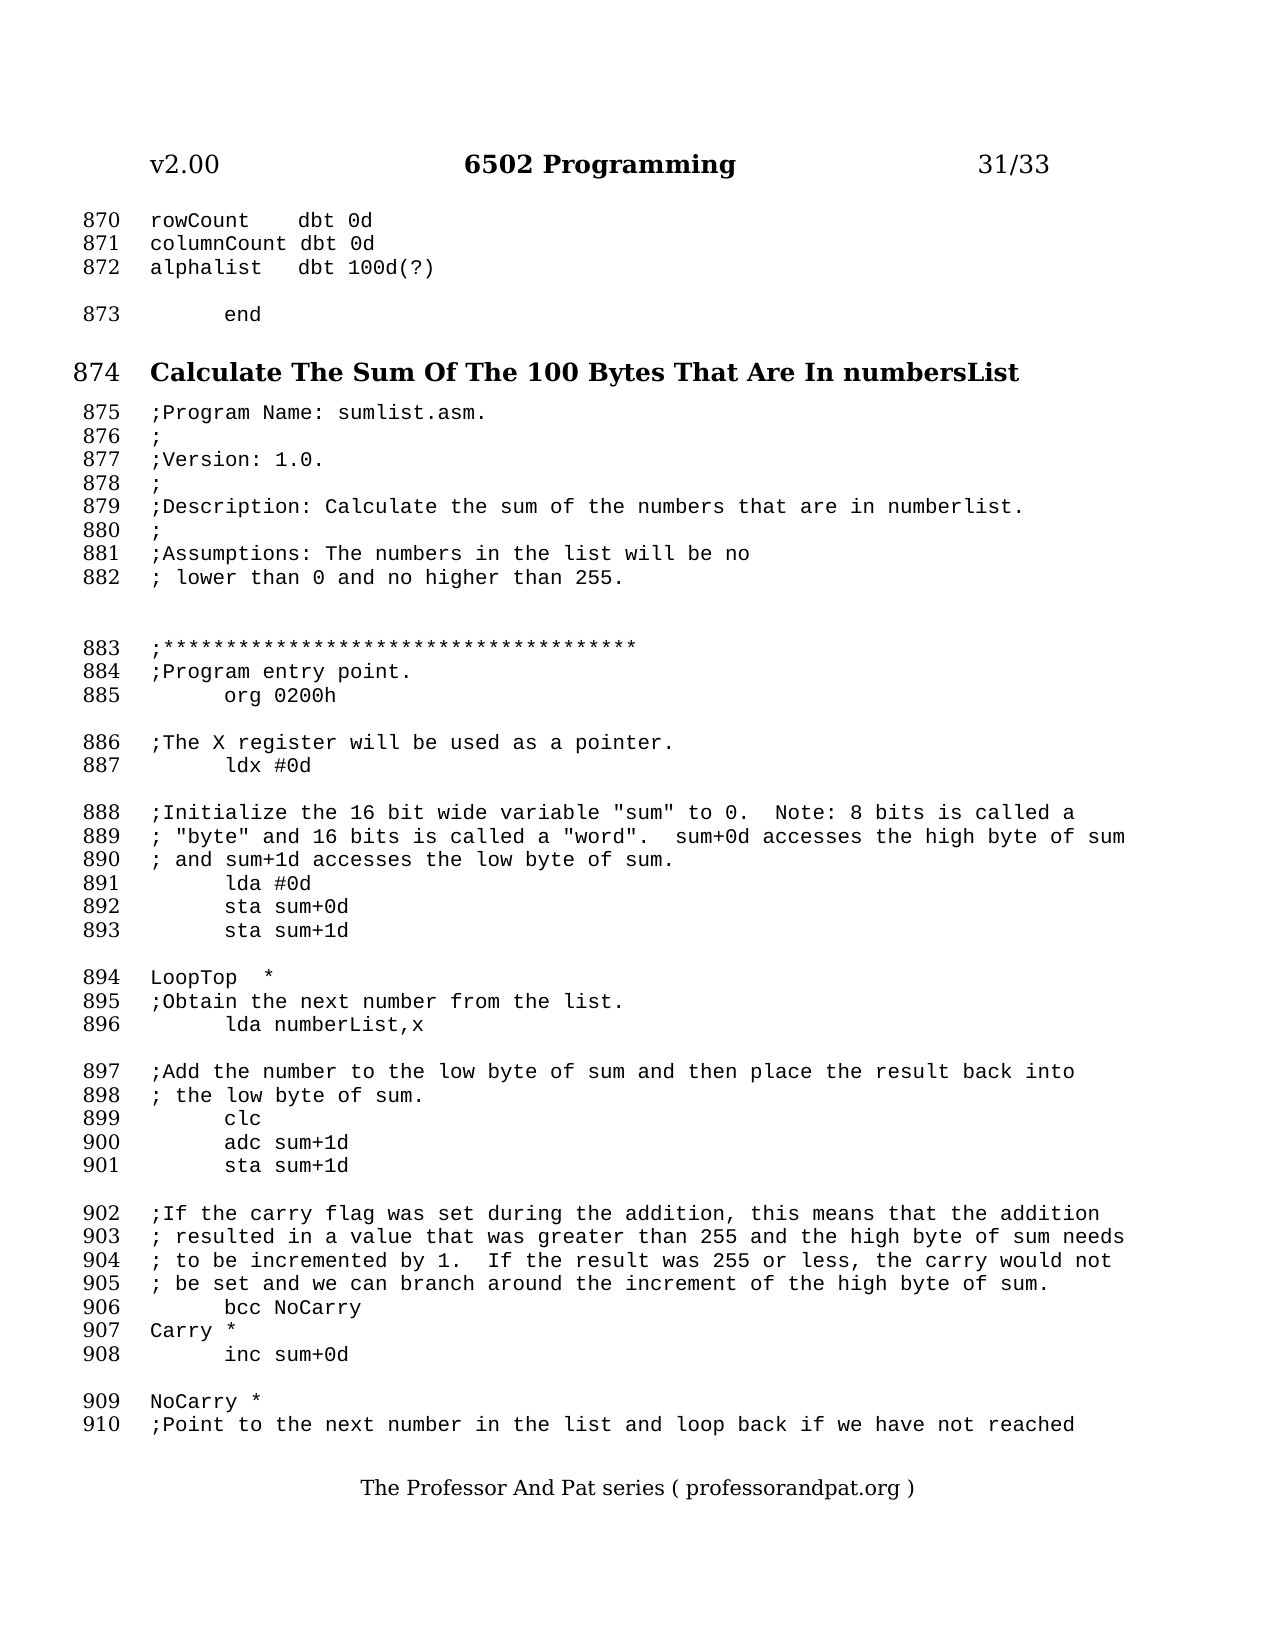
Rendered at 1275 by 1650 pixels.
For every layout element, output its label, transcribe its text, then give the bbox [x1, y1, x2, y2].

text end [150, 304, 1125, 328]
text ;Add the number to the low byte of sum and then place the result back into [150, 1061, 1125, 1085]
text rowCount dbt 0d [150, 210, 1125, 233]
text ;Program Name: sumlist.asm. [150, 402, 1125, 426]
text ldx #0d [150, 755, 1125, 779]
text ; the low byte of sum. [150, 1085, 1125, 1108]
text ;If the carry flag was set during the addition, this means that the addition [150, 1203, 1125, 1226]
text ; [150, 520, 1125, 543]
text ;The X register will be used as a pointer. [150, 732, 1125, 755]
text columnCount dbt 0d [150, 233, 1125, 257]
text lda #0d [150, 873, 1125, 897]
text sta sum+1d [150, 920, 1125, 944]
text LoopTop * [150, 967, 1125, 991]
text ;Assumptions: The numbers in the list will be no [150, 543, 1125, 567]
text sta sum+1d [150, 1156, 1125, 1179]
text org 0200h [150, 685, 1125, 708]
text ;Initialize the 16 bit wide variable "sum" to 0. Note: 8 bits is called a [150, 802, 1125, 826]
text ; to be incremented by 1. If the result was 255 or less, the carry would not [150, 1250, 1125, 1273]
text ; [150, 426, 1125, 449]
text ; resulted in a value that was greater than 255 and the high byte of sum needs [150, 1226, 1125, 1250]
text ;Program entry point. [150, 661, 1125, 685]
text lda numberList,x [150, 1014, 1125, 1038]
text sta sum+0d [150, 897, 1125, 920]
text ;************************************** [150, 638, 1125, 661]
text ; lower than 0 and no higher than 255. [150, 567, 1125, 591]
text ; [150, 473, 1125, 496]
text NoCarry * [150, 1391, 1125, 1414]
text ;Point to the next number in the list and loop back if we have not reached [150, 1414, 1125, 1438]
text ; be set and we can branch around the increment of the high byte of sum. [150, 1273, 1125, 1297]
text alphalist dbt 100d(?) [150, 257, 1125, 281]
text ;Description: Calculate the sum of the numbers that are in numberlist. [150, 496, 1125, 520]
text ;Obtain the next number from the list. [150, 991, 1125, 1014]
text bcc NoCarry [150, 1297, 1125, 1320]
subtitle Calculate The Sum Of The 100 Bytes That Are In numbersList [150, 358, 1125, 387]
text inc sum+0d [150, 1344, 1125, 1367]
text Carry * [150, 1320, 1125, 1344]
text clc [150, 1108, 1125, 1132]
text ; and sum+1d accesses the low byte of sum. [150, 849, 1125, 873]
text ;Version: 1.0. [150, 449, 1125, 473]
text adc sum+1d [150, 1132, 1125, 1156]
text ; "byte" and 16 bits is called a "word". sum+0d accesses the high byte of sum [150, 826, 1125, 849]
